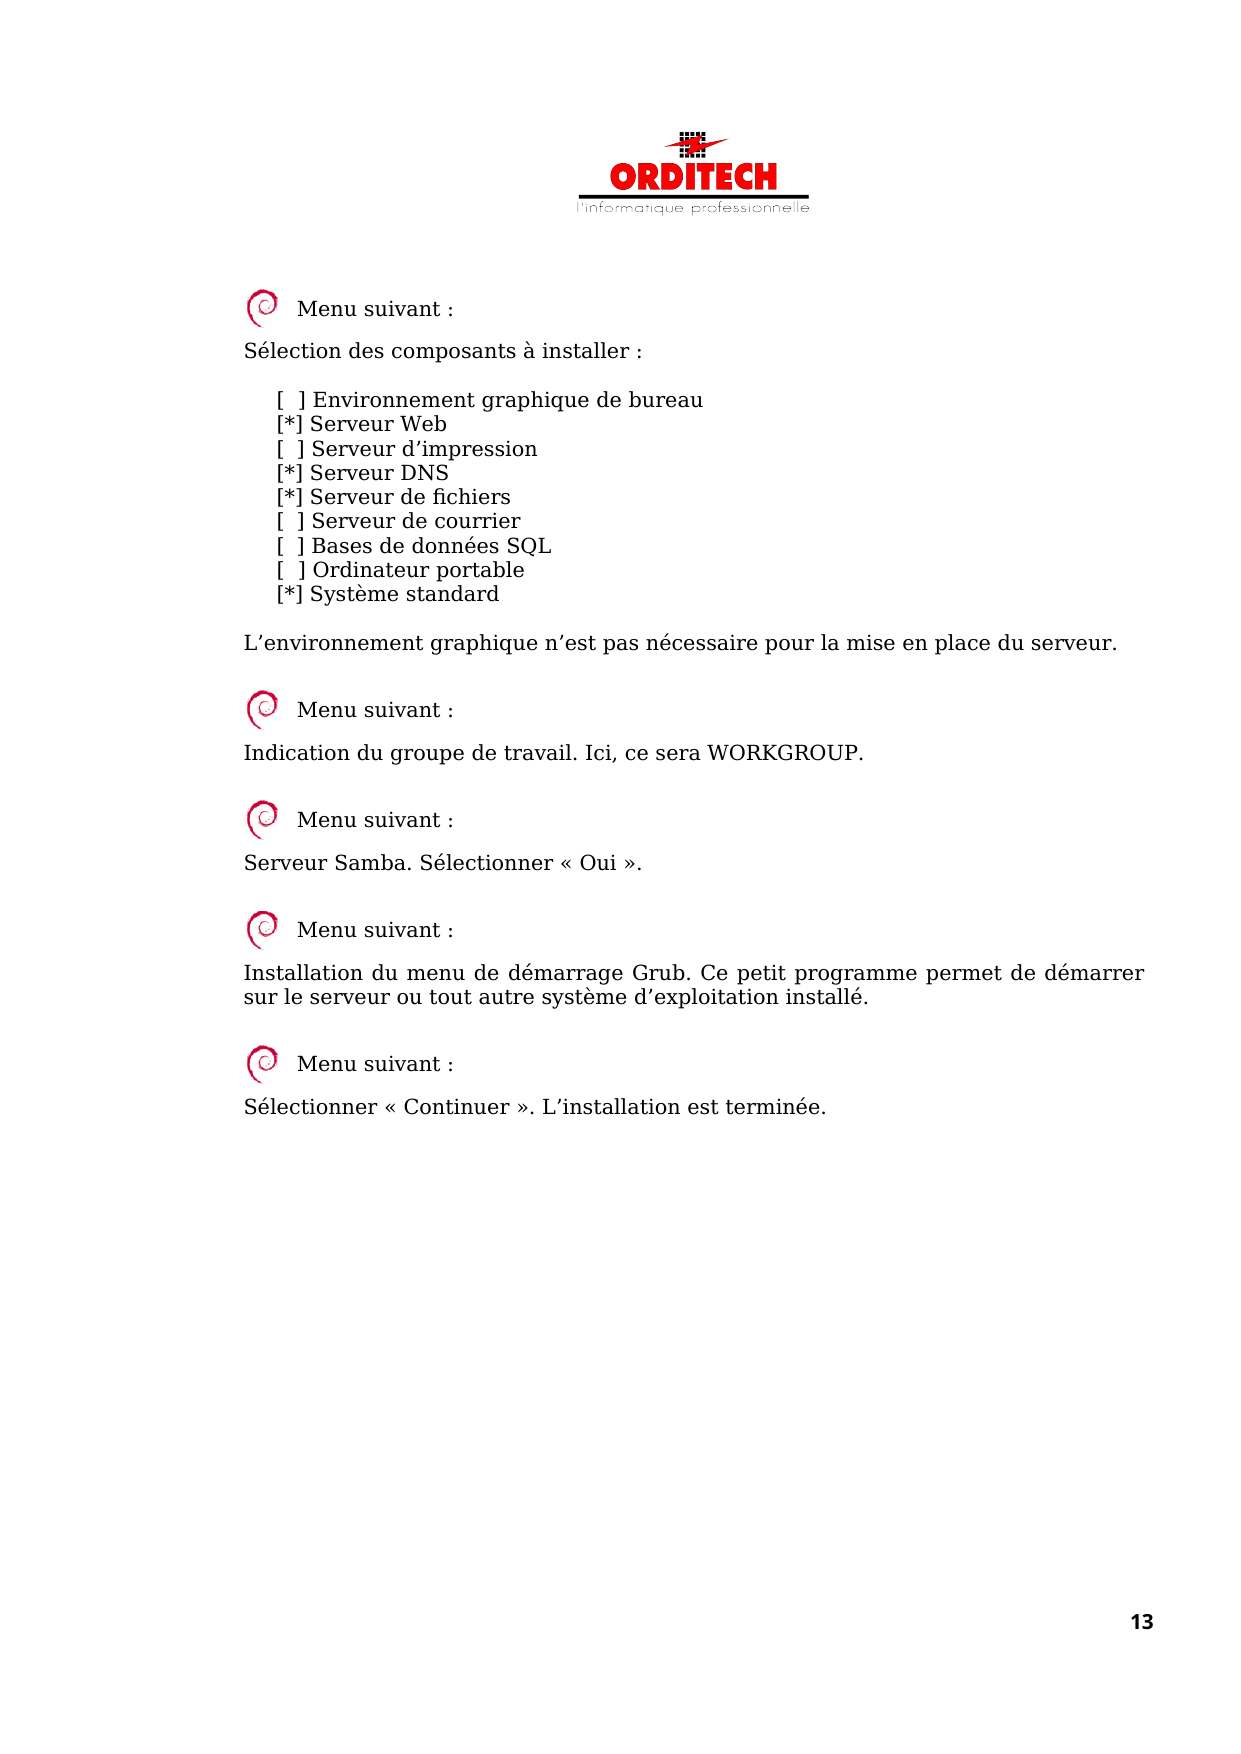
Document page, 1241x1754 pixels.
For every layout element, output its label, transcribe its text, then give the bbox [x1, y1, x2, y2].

picture [243, 289, 282, 328]
picture [564, 122, 826, 225]
table_cell Menu suivant : [291, 905, 1152, 955]
table_cell Installation du menu de démarrage Grub. Ce petit programme permet de démarrer sur le serveur ou tout autre système d’exploitation installé. [238, 955, 1152, 1039]
table_header [238, 284, 291, 334]
table_cell [238, 795, 291, 845]
table_cell Serveur Samba. Sélectionner « Oui ». [238, 845, 1152, 905]
table_cell Sélection des composants à installer : [ ] Environnement graphique de bureau [*] Serveur Web [ ] Serveur d’impression [*] Serveur DNS [*] Serveur de fichiers [ ] Serveur de courrier [ ] Bases de données SQL [ ] Ordinateur portable [*] Système standard L’environnement graphique n’est pas nécessaire pour la mise en place du serveur. [238, 334, 1152, 685]
table_header Menu suivant : [291, 284, 1152, 334]
table_cell Menu suivant : [291, 685, 1152, 735]
table_cell Indication du groupe de travail. Ici, ce sera WORKGROUP. [238, 735, 1152, 795]
picture [243, 911, 282, 950]
picture [243, 800, 282, 840]
table_cell Menu suivant : [291, 795, 1152, 845]
table_cell Sélectionner « Continuer ». L’installation est terminée. [238, 1090, 1152, 1150]
table_cell [238, 905, 291, 955]
picture [243, 1045, 282, 1084]
picture [243, 690, 282, 730]
table_cell [238, 1040, 291, 1090]
table_cell Menu suivant : [291, 1040, 1152, 1090]
table_cell [238, 685, 291, 735]
